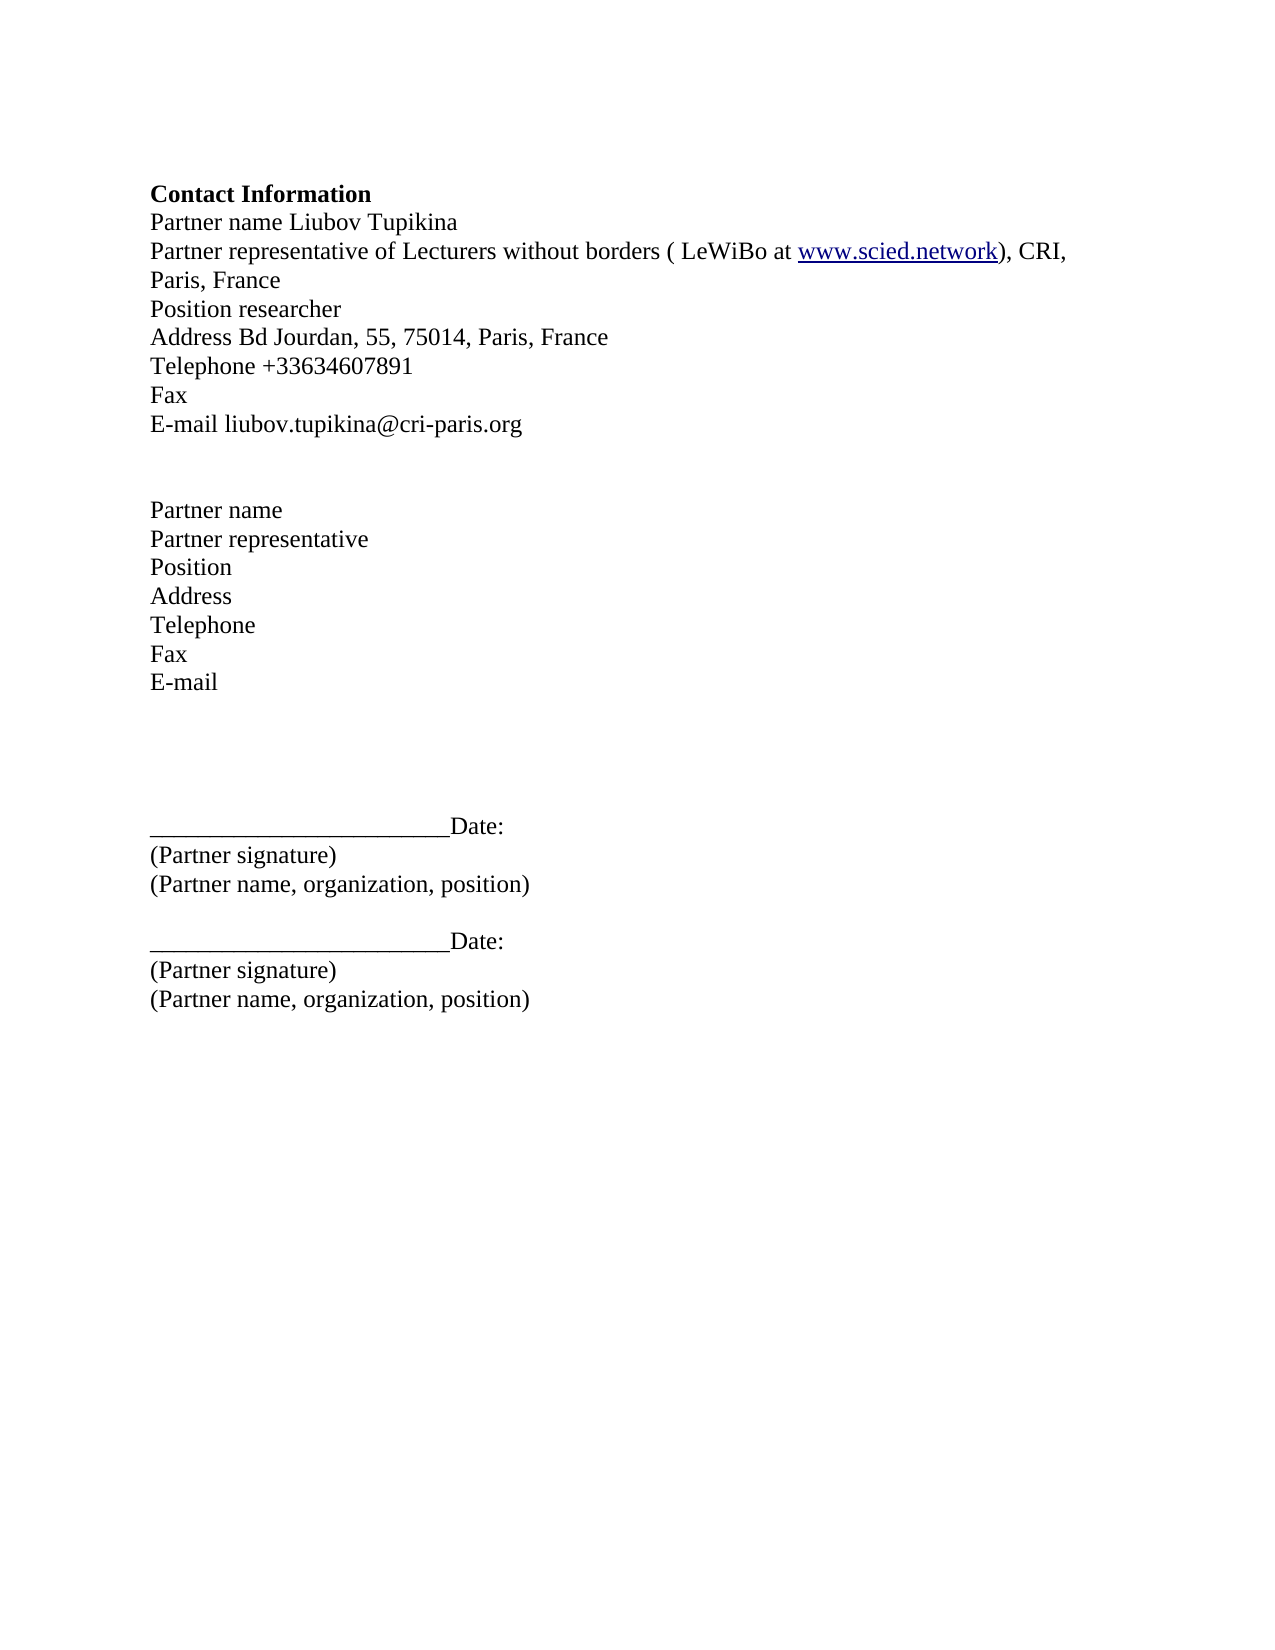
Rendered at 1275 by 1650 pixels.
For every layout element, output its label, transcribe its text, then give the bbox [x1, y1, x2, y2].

text Contact Information [150, 179, 1125, 207]
text (Partner signature) [150, 840, 1125, 869]
text Partner name Liubov Tupikina [150, 207, 1125, 236]
text Address Bd Jourdan, 55, 75014, Paris, France [150, 322, 1125, 351]
text E-mail liubov.tupikina@cri-paris.org [150, 409, 1125, 437]
text Partner representative of Lecturers without borders ( LeWiBo at www.scied.network), CRI, Paris, France [150, 236, 1125, 294]
text Position researcher [150, 294, 1125, 322]
text (Partner name, organization, position) [150, 869, 1125, 897]
text (Partner signature) [150, 955, 1125, 984]
text Partner representative [150, 524, 1125, 552]
text Address [150, 581, 1125, 610]
text Date: [150, 926, 1125, 955]
text Fax [150, 639, 1125, 667]
text Telephone +33634607891 [150, 351, 1125, 380]
text Fax [150, 380, 1125, 409]
text Position [150, 552, 1125, 581]
text Partner name [150, 495, 1125, 524]
text Date: [150, 811, 1125, 840]
text (Partner name, organization, position) [150, 984, 1125, 1012]
text Telephone [150, 610, 1125, 639]
text E-mail [150, 667, 1125, 696]
